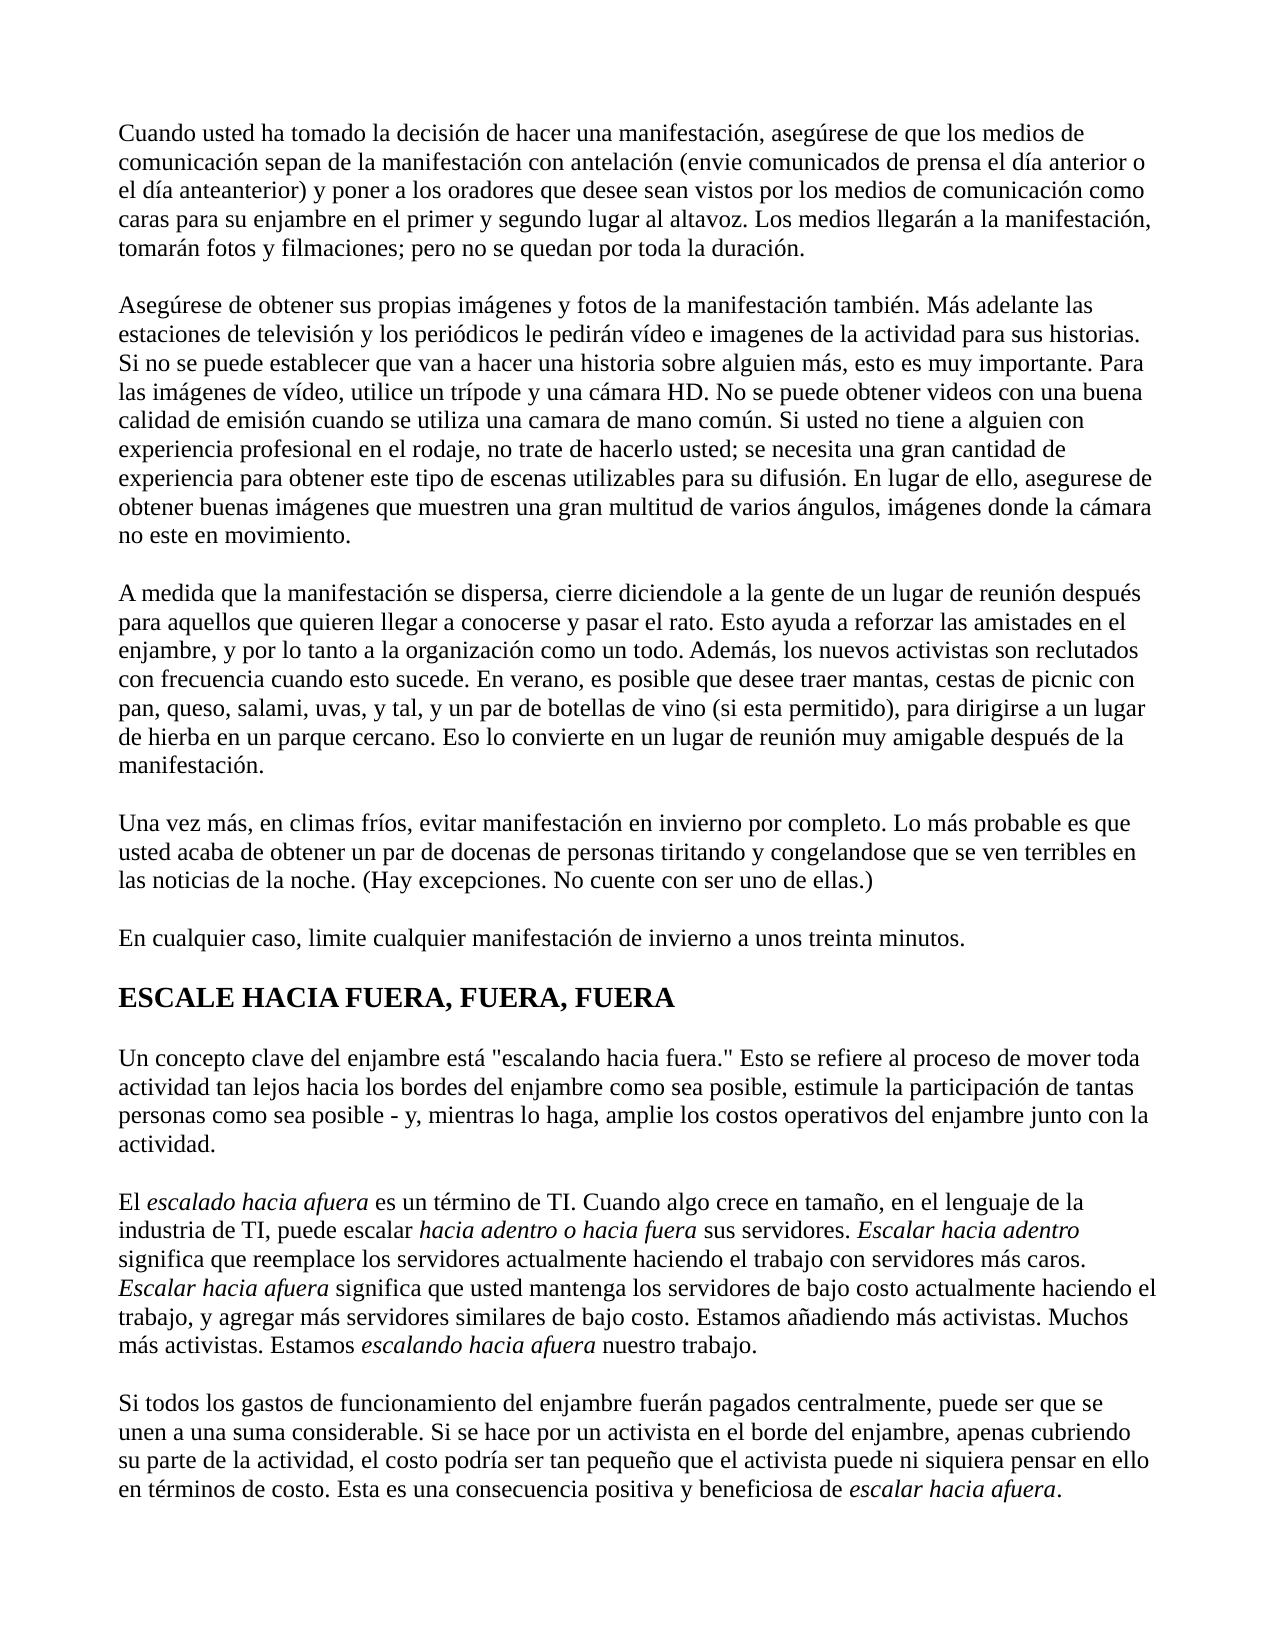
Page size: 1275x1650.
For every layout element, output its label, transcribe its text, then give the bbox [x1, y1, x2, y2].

text Cuando usted ha tomado la decisión de hacer una manifestación, asegúrese de que los medios de comunicación sepan de la manifestación con antelación (envie comunicados de prensa el día anterior o el día anteanterior) y poner a los oradores que desee sean vistos por los medios de comunicación como caras para su enjambre en el primer y segundo lugar al altavoz. Los medios llegarán a la manifestación, tomarán fotos y filmaciones; pero no se quedan por toda la duración. Asegúrese de obtener sus propias imágenes y fotos de la manifestación también. Más adelante las estaciones de televisión y los periódicos le pedirán vídeo e imagenes de la actividad para sus historias. Si no se puede establecer que van a hacer una historia sobre alguien más, esto es muy importante. Para las imágenes de vídeo, utilice un trípode y una cámara HD. No se puede obtener videos con una buena calidad de emisión cuando se utiliza una camara de mano común. Si usted no tiene a alguien con experiencia profesional en el rodaje, no trate de hacerlo usted; se necesita una gran cantidad de experiencia para obtener este tipo de escenas utilizables para su difusión. En lugar de ello, asegurese de obtener buenas imágenes que muestren una gran multitud de varios ángulos, imágenes donde la cámara no este en movimiento. A medida que la manifestación se dispersa, cierre diciendole a la gente de un lugar de reunión después para aquellos que quieren llegar a conocerse y pasar el rato. Esto ayuda a reforzar las amistades en el enjambre, y por lo tanto a la organización como un todo. Además, los nuevos activistas son reclutados con frecuencia cuando esto sucede. En verano, es posible que desee traer mantas, cestas de picnic con pan, queso, salami, uvas, y tal, y un par de botellas de vino (si esta permitido), para dirigirse a un lugar de hierba en un parque cercano. Eso lo convierte en un lugar de reunión muy amigable después de la manifestación. Una vez más, en climas fríos, evitar manifestación en invierno por completo. Lo más probable es que usted acaba de obtener un par de docenas de personas tiritando y congelandose que se ven terribles en las noticias de la noche. (Hay excepciones. No cuente con ser uno de ellas.) En cualquier caso, limite cualquier manifestación de invierno a unos treinta minutos. [118, 118, 1157, 952]
text ESCALE HACIA FUERA, FUERA, FUERA Un concepto clave del enjambre está "escalando hacia fuera." Esto se refiere al proceso de mover toda actividad tan lejos hacia los bordes del enjambre como sea posible, estimule la participación de tantas personas como sea posible - y, mientras lo haga, amplie los costos operativos del enjambre junto con la actividad. El escalado hacia afuera es un término de TI. Cuando algo crece en tamaño, en el lenguaje de la industria de TI, puede escalar hacia adentro o hacia fuera sus servidores. Escalar hacia adentro significa que reemplace los servidores actualmente haciendo el trabajo con servidores más caros. Escalar hacia afuera significa que usted mantenga los servidores de bajo costo actualmente haciendo el trabajo, y agregar más servidores similares de bajo costo. Estamos añadiendo más activistas. Muchos más activistas. Estamos escalando hacia afuera nuestro trabajo. Si todos los gastos de funcionamiento del enjambre fuerán pagados centralmente, puede ser que se unen a una suma considerable. Si se hace por un activista en el borde del enjambre, apenas cubriendo su parte de la actividad, el costo podría ser tan pequeño que el activista puede ni siquiera pensar en ello en términos de costo. Esta es una consecuencia positiva y beneficiosa de escalar hacia afuera. [118, 952, 1157, 1532]
